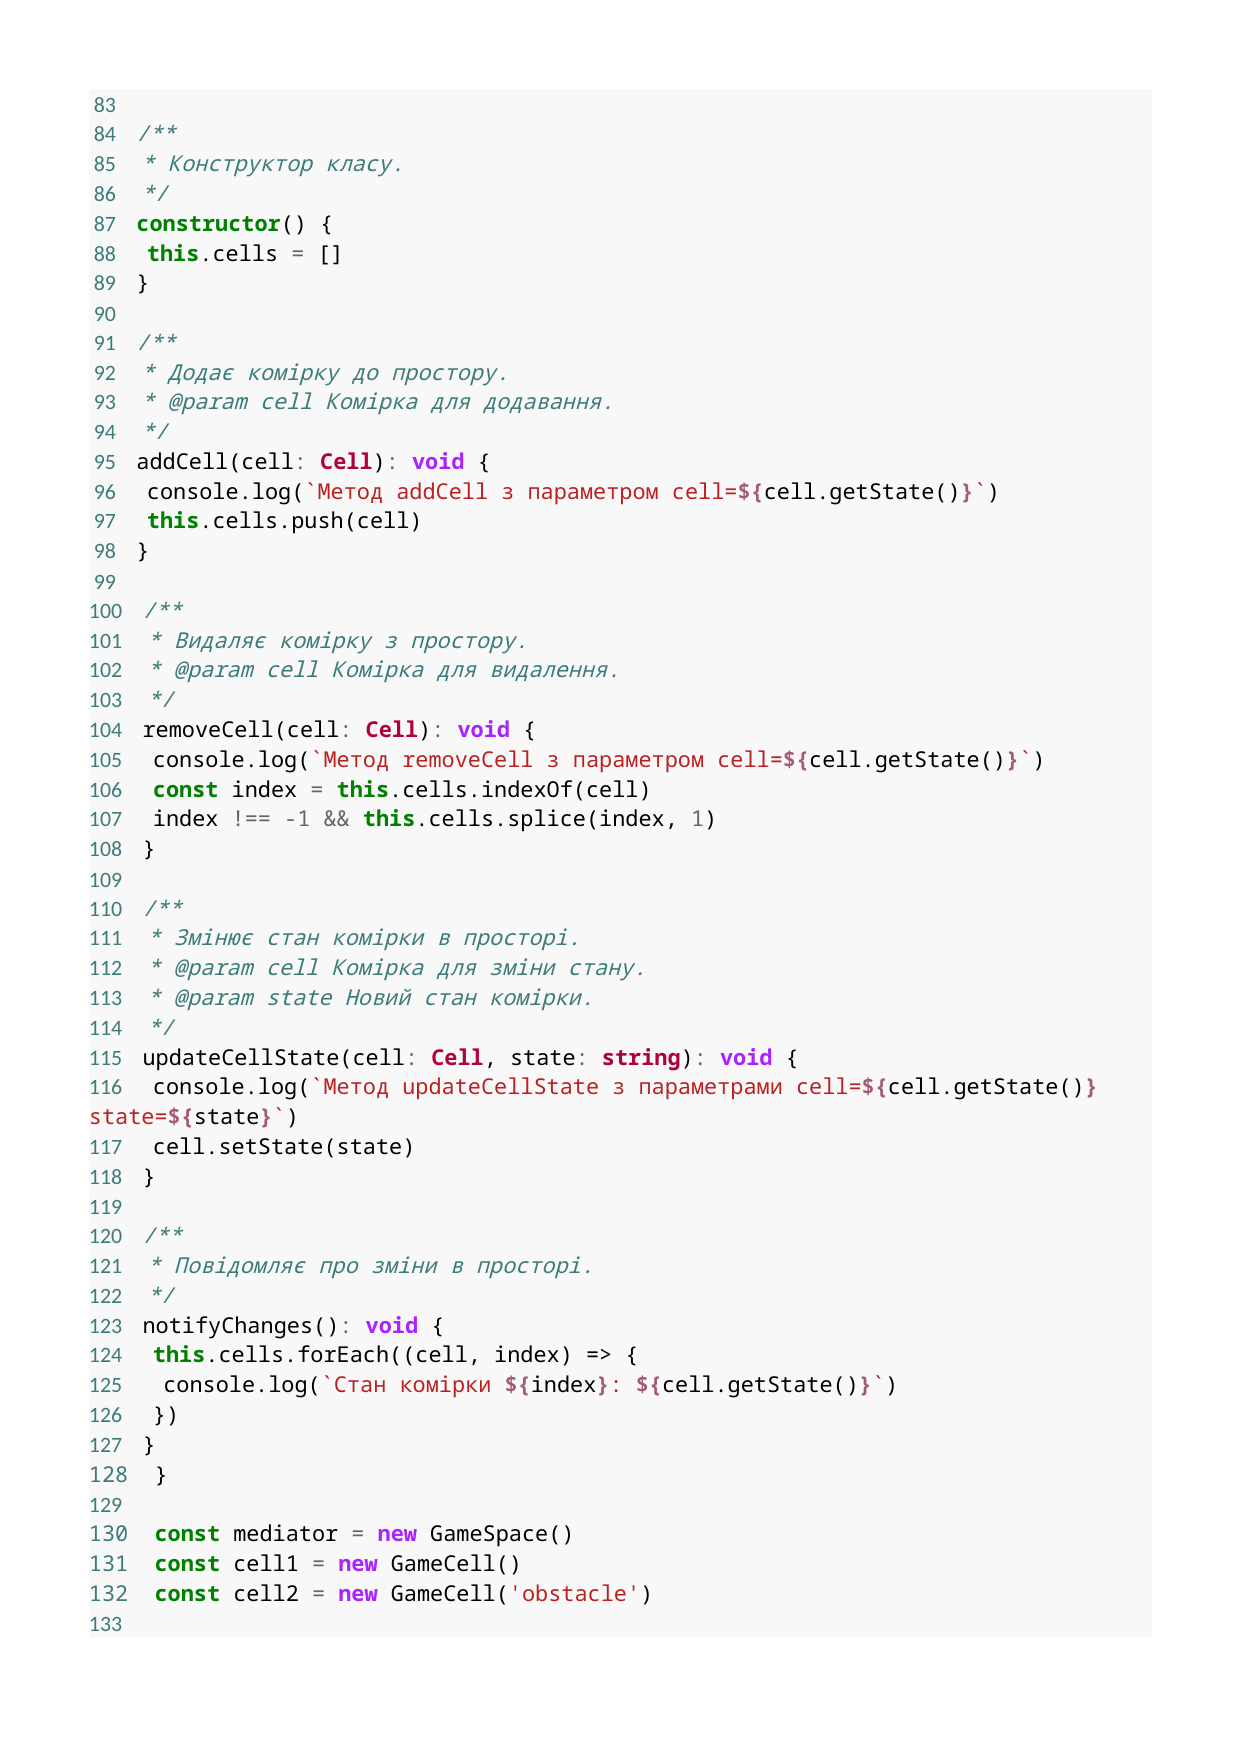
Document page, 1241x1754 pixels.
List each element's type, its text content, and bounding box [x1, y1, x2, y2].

text 83 [89, 89, 1152, 118]
text 120 /** [89, 1220, 1152, 1250]
text 104 removeCell(cell: Cell): void { [89, 714, 1152, 744]
text 130 const mediator = new GameSpace() [89, 1518, 1152, 1548]
text 124 this.cells.forEach((cell, index) => { [89, 1339, 1152, 1369]
text 109 [89, 863, 1152, 893]
text 125 console.log(`Стан комірки ${index}: ${cell.getState()}`) [89, 1369, 1152, 1399]
text 86 */ [89, 178, 1152, 208]
text 114 */ [89, 1012, 1152, 1042]
text 98 } [89, 535, 1152, 565]
text 88 this.cells = [] [89, 237, 1152, 267]
text 102 * @param cell Комірка для видалення. [89, 654, 1152, 684]
text 129 [89, 1488, 1152, 1518]
text 103 */ [89, 684, 1152, 714]
text 117 cell.setState(state) [89, 1131, 1152, 1161]
text 96 console.log(`Метод addCell з параметром cell=${cell.getState()}`) [89, 476, 1152, 506]
text 123 notifyChanges(): void { [89, 1309, 1152, 1339]
text 97 this.cells.push(cell) [89, 506, 1152, 535]
text 128 } [89, 1458, 1152, 1488]
text 95 addCell(cell: Cell): void { [89, 446, 1152, 476]
text 127 } [89, 1429, 1152, 1458]
text 90 [89, 297, 1152, 327]
text 87 constructor() { [89, 208, 1152, 237]
text 92 * Додає комірку до простору. [89, 357, 1152, 386]
text 121 * Повідомляє про зміни в просторі. [89, 1250, 1152, 1280]
text 115 updateCellState(cell: Cell, state: string): void { [89, 1042, 1152, 1071]
text 84 /** [89, 118, 1152, 148]
text 107 index !== -1 && this.cells.splice(index, 1) [89, 803, 1152, 833]
text 91 /** [89, 327, 1152, 357]
text 94 */ [89, 416, 1152, 446]
text 122 */ [89, 1280, 1152, 1309]
text 101 * Видаляє комірку з простору. [89, 624, 1152, 654]
text 131 const cell1 = new GameCell() [89, 1548, 1152, 1578]
text 119 [89, 1191, 1152, 1220]
text 132 const cell2 = new GameCell('obstacle') [89, 1578, 1152, 1607]
text 100 /** [89, 595, 1152, 624]
text 106 const index = this.cells.indexOf(cell) [89, 773, 1152, 803]
text 85 * Конструктор класу. [89, 148, 1152, 178]
text 111 * Змінює стан комірки в просторі. [89, 922, 1152, 952]
text 99 [89, 565, 1152, 595]
text 116 console.log(`Метод updateCellState з параметрами cell=${cell.getState()} state=${state}`) [89, 1071, 1152, 1131]
text 93 * @param cell Комірка для додавання. [89, 386, 1152, 416]
text 133 [89, 1607, 1152, 1637]
text 108 } [89, 833, 1152, 863]
text 118 } [89, 1161, 1152, 1191]
text 126 }) [89, 1399, 1152, 1429]
text 110 /** [89, 893, 1152, 922]
text 89 } [89, 267, 1152, 297]
text 112 * @param cell Комірка для зміни стану. [89, 952, 1152, 982]
text 113 * @param state Новий стан комірки. [89, 982, 1152, 1012]
text 105 console.log(`Метод removeCell з параметром cell=${cell.getState()}`) [89, 744, 1152, 773]
